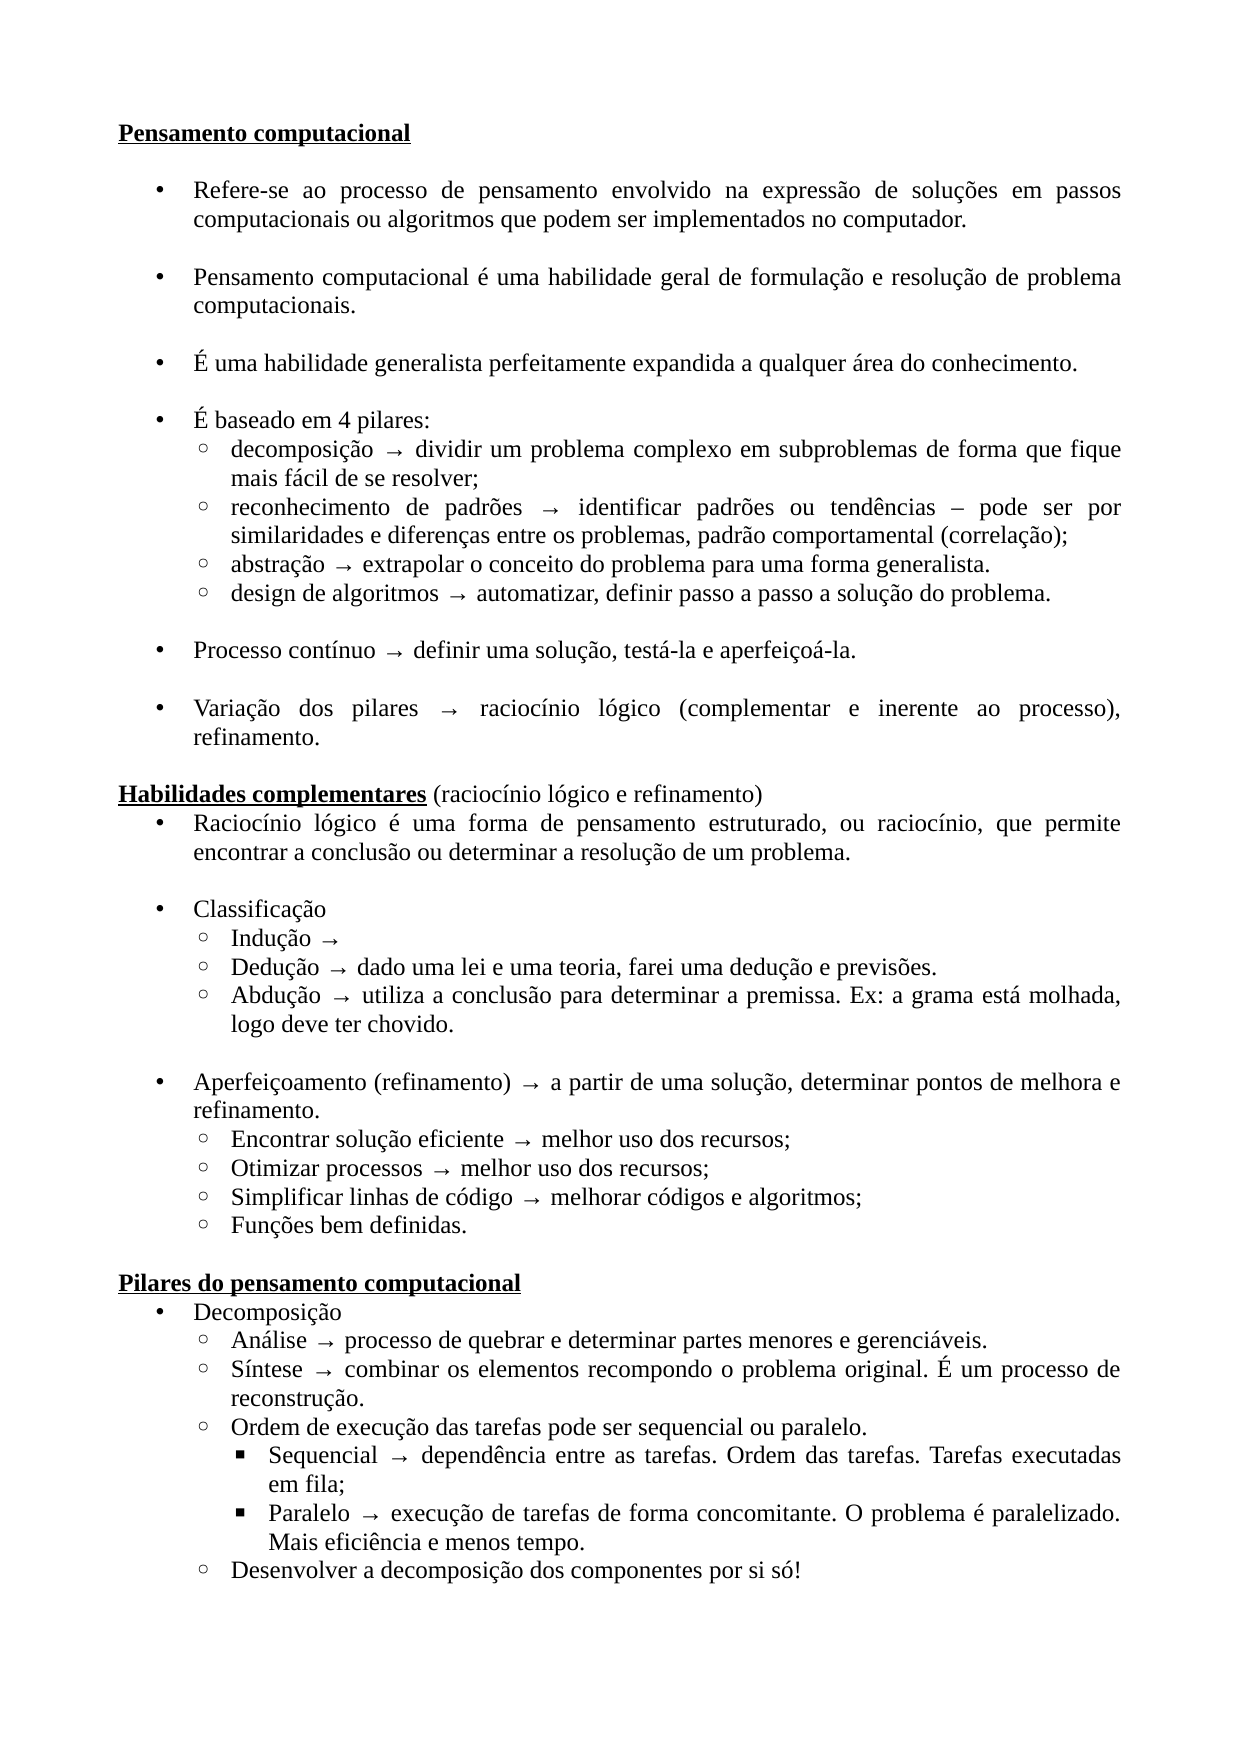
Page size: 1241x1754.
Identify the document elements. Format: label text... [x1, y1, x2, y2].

list abstração → extrapolar o conceito do problema para uma forma generalista. [193, 549, 1122, 578]
list decomposição → dividir um problema complexo em subproblemas de forma que fique mais fácil de se resolver; [193, 434, 1122, 492]
list É uma habilidade generalista perfeitamente expandida a qualquer área do conhecimento. [156, 348, 1122, 377]
list Otimizar processos → melhor uso dos recursos; [193, 1153, 1122, 1182]
list reconhecimento de padrões → identificar padrões ou tendências – pode ser por similaridades e diferenças entre os problemas, padrão comportamental (correlação); [193, 492, 1122, 549]
list Processo contínuo → definir uma solução, testá-la e aperfeiçoá-la. [156, 636, 1122, 664]
list Simplificar linhas de código → melhorar códigos e algoritmos; [193, 1182, 1122, 1211]
list Funções bem definidas. [193, 1211, 1122, 1239]
text Pilares do pensamento computacional [118, 1268, 1122, 1297]
list Refere-se ao processo de pensamento envolvido na expressão de soluções em passos computacionais ou algoritmos que podem ser implementados no computador. [156, 176, 1122, 233]
list Raciocínio lógico é uma forma de pensamento estruturado, ou raciocínio, que permite encontrar a conclusão ou determinar a resolução de um problema. [156, 808, 1122, 866]
list Indução → [193, 923, 1122, 952]
list Paralelo → execução de tarefas de forma concomitante. O problema é paralelizado. Mais eficiência e menos tempo. [231, 1498, 1122, 1556]
list É baseado em 4 pilares: [156, 406, 1122, 434]
list Desenvolver a decomposição dos componentes por si só! [193, 1556, 1122, 1584]
list Aperfeiçoamento (refinamento) → a partir de uma solução, determinar pontos de melhora e refinamento. [156, 1067, 1122, 1124]
text Habilidades complementares (raciocínio lógico e refinamento) [118, 779, 1122, 808]
list Variação dos pilares → raciocínio lógico (complementar e inerente ao processo), refinamento. [156, 693, 1122, 751]
list Análise → processo de quebrar e determinar partes menores e gerenciáveis. [193, 1326, 1122, 1354]
list design de algoritmos → automatizar, definir passo a passo a solução do problema. [193, 578, 1122, 607]
list Ordem de execução das tarefas pode ser sequencial ou paralelo. [193, 1412, 1122, 1441]
text Pensamento computacional [118, 118, 1122, 147]
list Decomposição [156, 1297, 1122, 1326]
list Pensamento computacional é uma habilidade geral de formulação e resolução de problema computacionais. [156, 262, 1122, 319]
list Encontrar solução eficiente → melhor uso dos recursos; [193, 1124, 1122, 1153]
list Sequencial → dependência entre as tarefas. Ordem das tarefas. Tarefas executadas em fila; [231, 1441, 1122, 1498]
list Dedução → dado uma lei e uma teoria, farei uma dedução e previsões. [193, 952, 1122, 981]
list Abdução → utiliza a conclusão para determinar a premissa. Ex: a grama está molhada, logo deve ter chovido. [193, 981, 1122, 1038]
list Síntese → combinar os elementos recompondo o problema original. É um processo de reconstrução. [193, 1354, 1122, 1412]
list Classificação [156, 894, 1122, 923]
